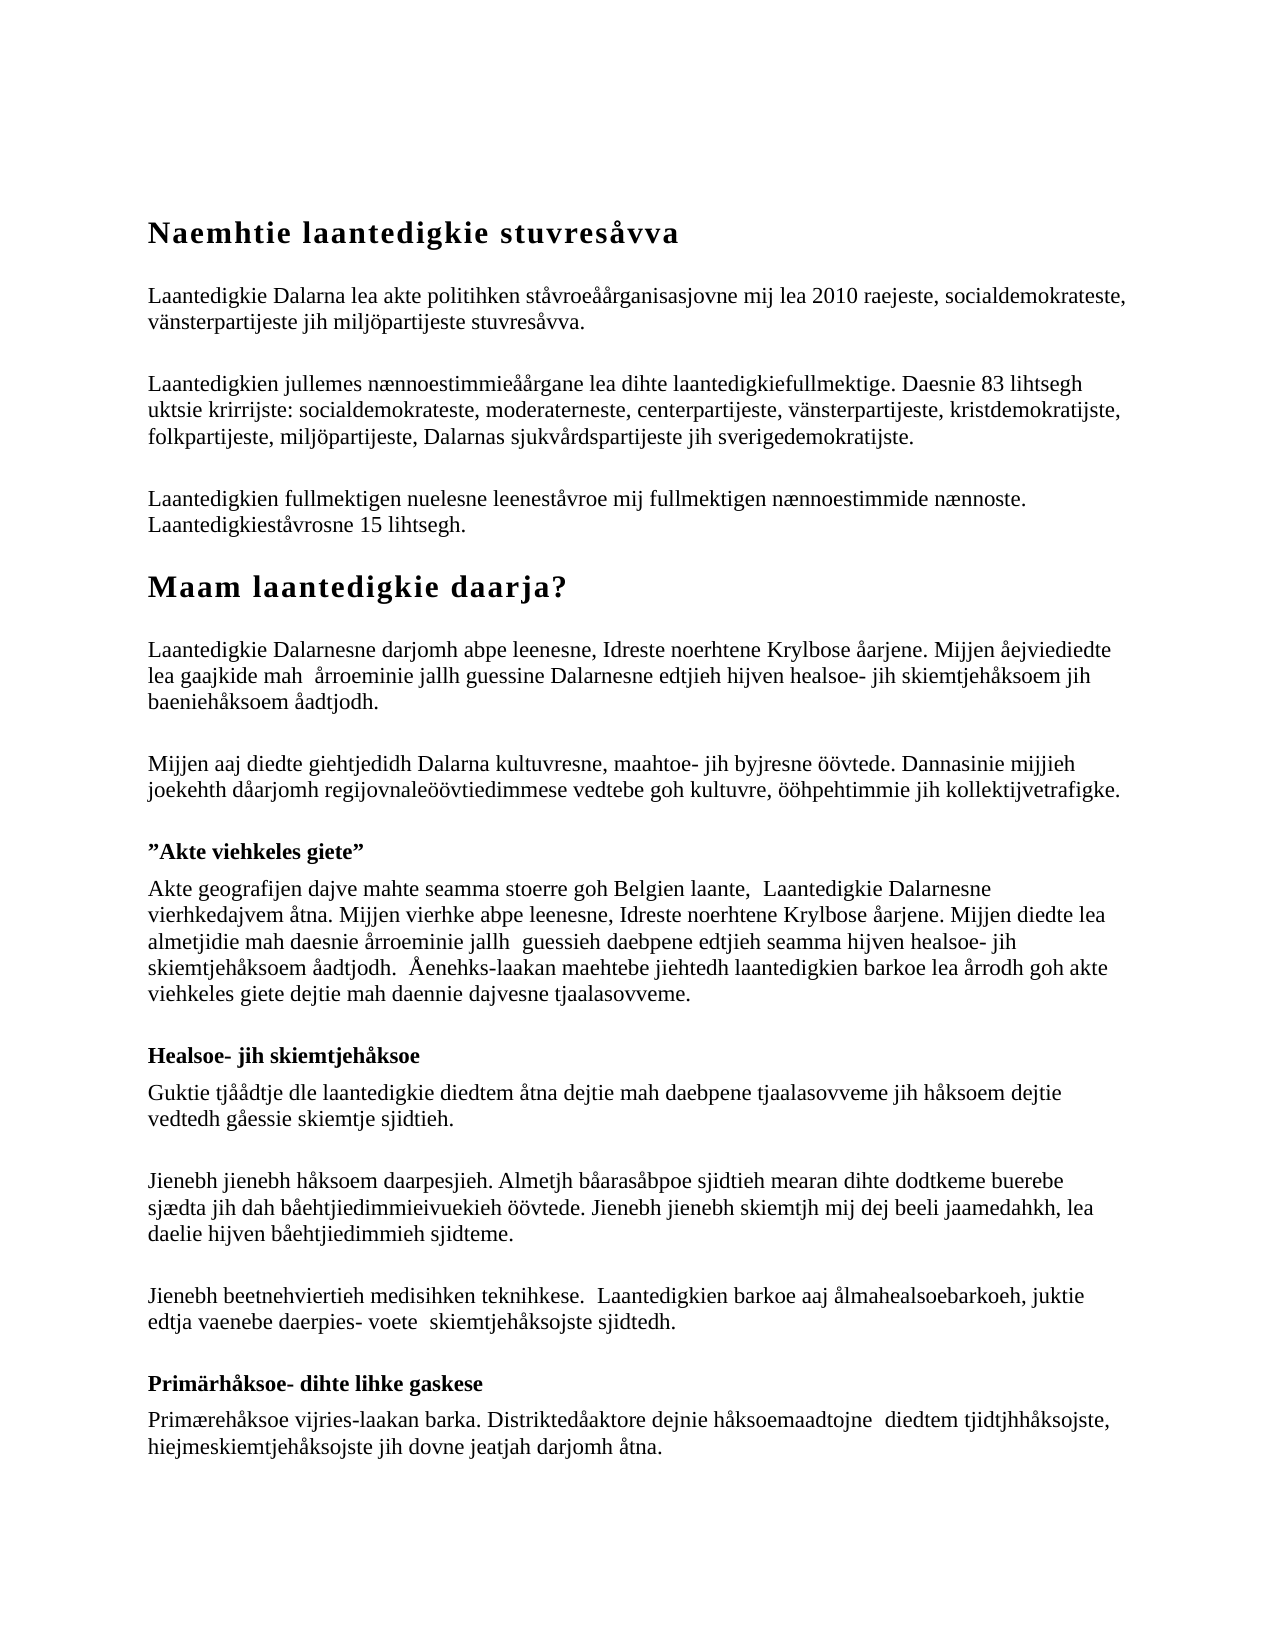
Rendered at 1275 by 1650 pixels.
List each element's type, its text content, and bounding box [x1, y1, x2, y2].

text Guktie tjåådtje dle laantedigkie diedtem åtna dejtie mah daebpene tjaalasovveme jih håksoem dejtie vedtedh gåessie skiemtje sjidtieh. [148, 1079, 1127, 1132]
text Laantedigkien fullmektigen nuelesne leeneståvroe mij fullmektigen nænnoestimmide nænnoste. Laantedigkieståvrosne 15 lihtsegh. [148, 484, 1127, 537]
text Mijjen aaj diedte giehtjedidh Dalarna kultuvresne, maahtoe- jih byjresne öövtede. Dannasinie mijjieh joekehth dåarjomh regijovnaleöövtiedimmese vedtebe goh kultuvre, ööhpehtimmie jih kollektijvetrafigke. [148, 750, 1127, 803]
text Laantedigkie Dalarna lea akte politihken ståvroeåårganisasjovne mij lea 2010 raejeste, socialdemokrateste, vänsterpartijeste jih miljöpartijeste stuvresåvva. [148, 282, 1127, 335]
text Maam laantedigkie daarja? [148, 568, 1127, 604]
text Primærehåksoe vijries-laakan barka. Distriktedåaktore dejnie håksoemaadtojne diedtem tjidtjhhåksojste, hiejmeskiemtjehåksojste jih dovne jeatjah darjomh åtna. [148, 1407, 1127, 1459]
text Laantedigkien jullemes nænnoestimmieåårgane lea dihte laantedigkiefullmektige. Daesnie 83 lihtsegh uktsie krirrijste: socialdemokrateste, moderaterneste, centerpartijeste, vänsterpartijeste, kristdemokratijste, folkpartijeste, miljöpartijeste, Dalarnas sjukvårdspartijeste jih sverigedemokratijste. [148, 370, 1127, 449]
text Laantedigkie Dalarnesne darjomh abpe leenesne, Idreste noerhtene Krylbose åarjene. Mijjen åejviediedte lea gaajkide mah årroeminie jallh guessine Dalarnesne edtjieh hijven healsoe- jih skiemtjehåksoem jih baeniehåksoem åadtjodh. [148, 636, 1127, 715]
text Jienebh beetnehviertieh medisihken teknihkese. Laantedigkien barkoe aaj ålmahealsoebarkoeh, juktie edtja vaenebe daerpies- voete skiemtjehåksojste sjidtedh. [148, 1282, 1127, 1334]
text Primärhåksoe- dihte lihke gaskese [148, 1370, 1127, 1396]
text Healsoe- jih skiemtjehåksoe [148, 1042, 1127, 1069]
text Naemhtie laantedigkie stuvresåvva [148, 215, 1127, 251]
text Jienebh jienebh håksoem daarpesjieh. Almetjh båarasåbpoe sjidtieh mearan dihte dodtkeme buerebe sjædta jih dah båehtjiedimmieivuekieh öövtede. Jienebh jienebh skiemtjh mij dej beeli jaamedahkh, lea daelie hijven båehtjiedimmieh sjidteme. [148, 1167, 1127, 1246]
text Akte geografijen dajve mahte seamma stoerre goh Belgien laante, Laantedigkie Dalarnesne vierhkedajvem åtna. Mijjen vierhke abpe leenesne, Idreste noerhtene Krylbose åarjene. Mijjen diedte lea almetjidie mah daesnie årroeminie jallh guessieh daebpene edtjieh seamma hijven healsoe- jih skiemtjehåksoem åadtjodh. Åenehks-laakan maehtebe jiehtedh laantedigkien barkoe lea årrodh goh akte viehkeles giete dejtie mah daennie dajvesne tjaalasovveme. [148, 875, 1127, 1007]
text ”Akte viehkeles giete” [148, 838, 1127, 865]
